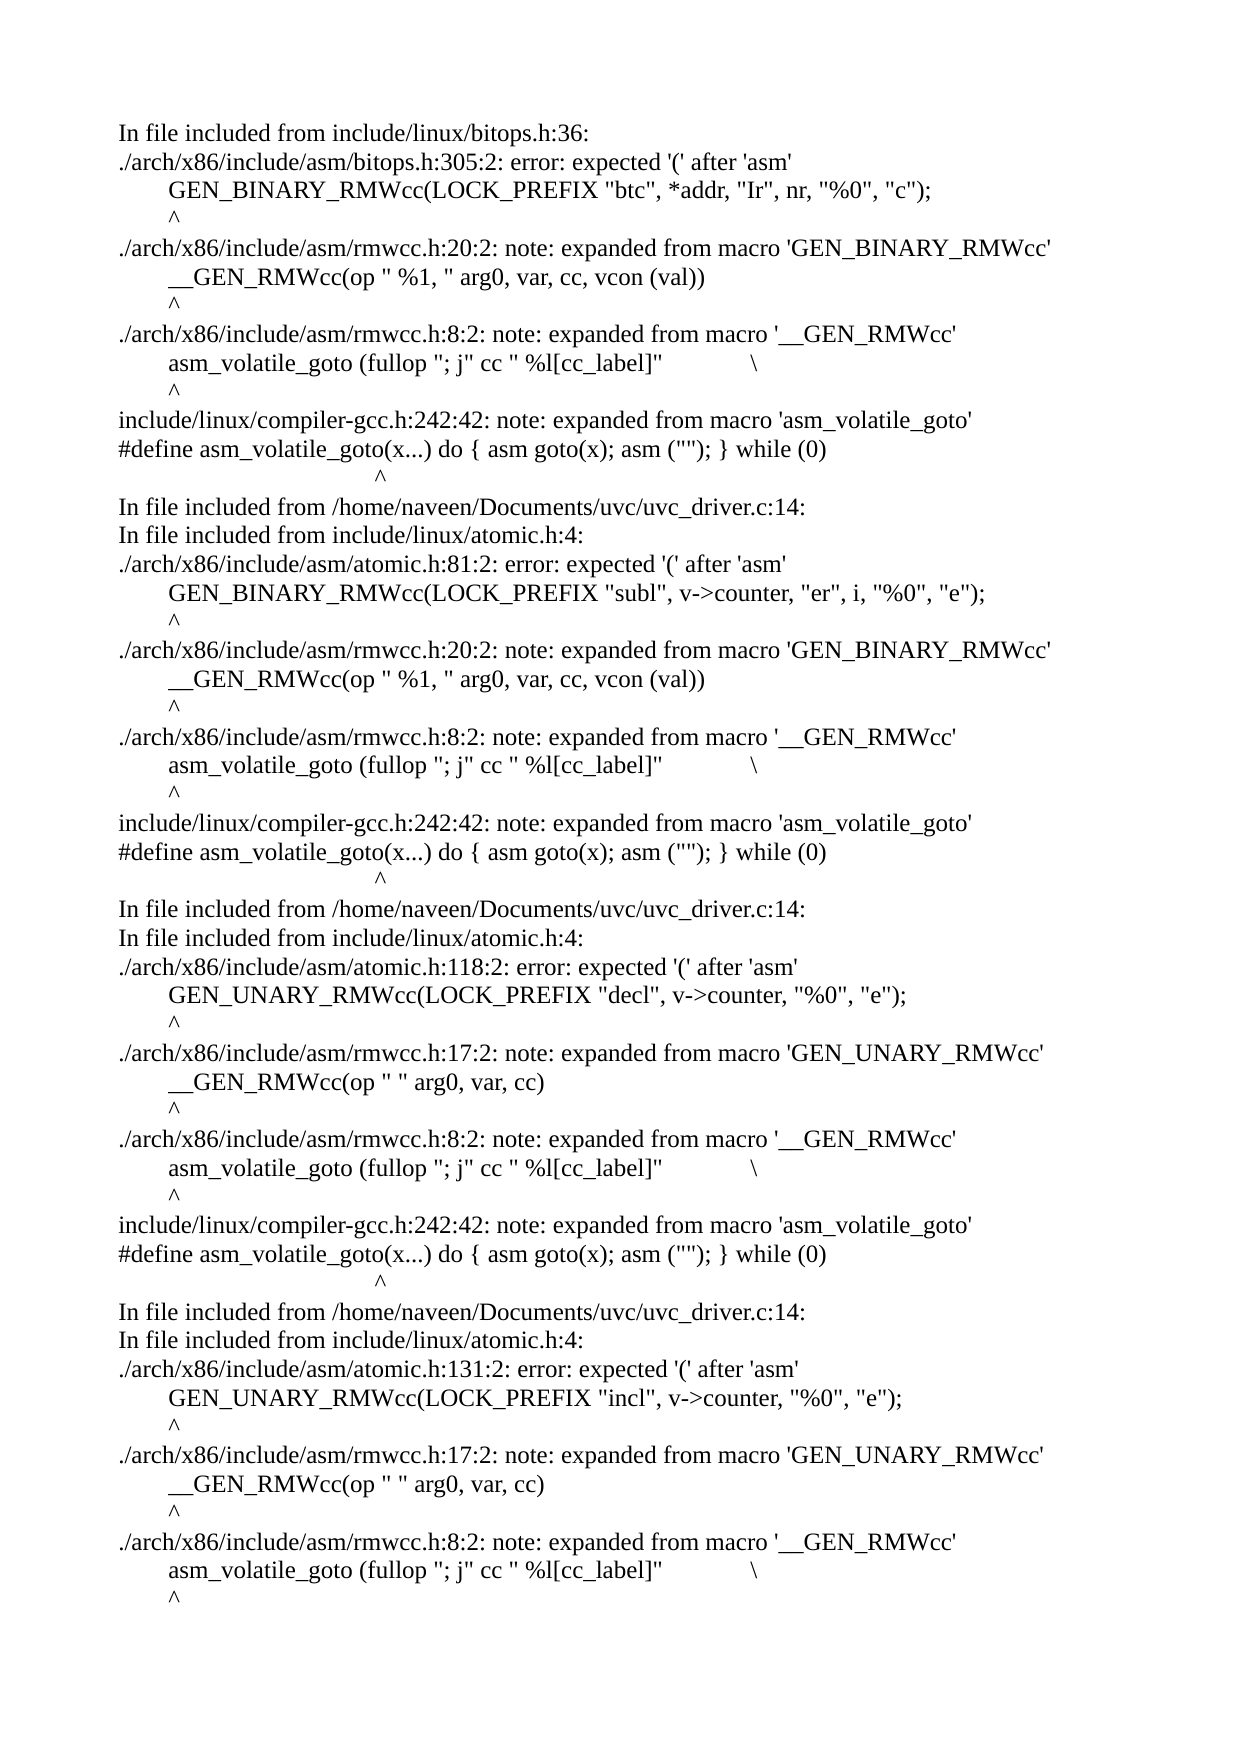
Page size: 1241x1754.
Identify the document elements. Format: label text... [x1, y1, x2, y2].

text ^ [118, 463, 1122, 492]
text ./arch/x86/include/asm/rmwcc.h:8:2: note: expanded from macro '__GEN_RMWcc' [118, 722, 1122, 751]
text __GEN_RMWcc(op " %1, " arg0, var, cc, vcon (val)) [118, 262, 1122, 291]
text GEN_UNARY_RMWcc(LOCK_PREFIX "decl", v->counter, "%0", "e"); [118, 981, 1122, 1009]
text __GEN_RMWcc(op " " arg0, var, cc) [118, 1067, 1122, 1096]
text asm_volatile_goto (fullop "; j" cc " %l[cc_label]" \ [118, 1153, 1122, 1182]
text In file included from include/linux/atomic.h:4: [118, 1326, 1122, 1354]
text ^ [118, 204, 1122, 233]
text ^ [118, 291, 1122, 319]
text GEN_BINARY_RMWcc(LOCK_PREFIX "subl", v->counter, "er", i, "%0", "e"); [118, 578, 1122, 607]
text ^ [118, 1584, 1122, 1613]
text ./arch/x86/include/asm/atomic.h:81:2: error: expected '(' after 'asm' [118, 549, 1122, 578]
text __GEN_RMWcc(op " " arg0, var, cc) [118, 1469, 1122, 1498]
text ./arch/x86/include/asm/rmwcc.h:8:2: note: expanded from macro '__GEN_RMWcc' [118, 319, 1122, 348]
text ^ [118, 866, 1122, 894]
text asm_volatile_goto (fullop "; j" cc " %l[cc_label]" \ [118, 348, 1122, 377]
text include/linux/compiler-gcc.h:242:42: note: expanded from macro 'asm_volatile_goto' [118, 1211, 1122, 1239]
text In file included from include/linux/atomic.h:4: [118, 923, 1122, 952]
text In file included from /home/naveen/Documents/uvc/uvc_driver.c:14: [118, 894, 1122, 923]
text __GEN_RMWcc(op " %1, " arg0, var, cc, vcon (val)) [118, 664, 1122, 693]
text ./arch/x86/include/asm/atomic.h:131:2: error: expected '(' after 'asm' [118, 1354, 1122, 1383]
text ^ [118, 1268, 1122, 1297]
text ./arch/x86/include/asm/rmwcc.h:17:2: note: expanded from macro 'GEN_UNARY_RMWcc' [118, 1038, 1122, 1067]
text ./arch/x86/include/asm/atomic.h:118:2: error: expected '(' after 'asm' [118, 952, 1122, 981]
text ./arch/x86/include/asm/bitops.h:305:2: error: expected '(' after 'asm' [118, 147, 1122, 176]
text asm_volatile_goto (fullop "; j" cc " %l[cc_label]" \ [118, 751, 1122, 779]
text #define asm_volatile_goto(x...) do { asm goto(x); asm (""); } while (0) [118, 434, 1122, 463]
text In file included from include/linux/bitops.h:36: [118, 118, 1122, 147]
text ^ [118, 1182, 1122, 1211]
text include/linux/compiler-gcc.h:242:42: note: expanded from macro 'asm_volatile_goto' [118, 406, 1122, 434]
text ./arch/x86/include/asm/rmwcc.h:17:2: note: expanded from macro 'GEN_UNARY_RMWcc' [118, 1441, 1122, 1469]
text #define asm_volatile_goto(x...) do { asm goto(x); asm (""); } while (0) [118, 837, 1122, 866]
text In file included from include/linux/atomic.h:4: [118, 521, 1122, 549]
text In file included from /home/naveen/Documents/uvc/uvc_driver.c:14: [118, 492, 1122, 521]
text ^ [118, 1096, 1122, 1124]
text #define asm_volatile_goto(x...) do { asm goto(x); asm (""); } while (0) [118, 1239, 1122, 1268]
text ./arch/x86/include/asm/rmwcc.h:20:2: note: expanded from macro 'GEN_BINARY_RMWcc' [118, 636, 1122, 664]
text include/linux/compiler-gcc.h:242:42: note: expanded from macro 'asm_volatile_goto' [118, 808, 1122, 837]
text GEN_UNARY_RMWcc(LOCK_PREFIX "incl", v->counter, "%0", "e"); [118, 1383, 1122, 1412]
text ^ [118, 607, 1122, 636]
text ^ [118, 779, 1122, 808]
text ^ [118, 377, 1122, 406]
text ^ [118, 1412, 1122, 1441]
text ^ [118, 1498, 1122, 1527]
text asm_volatile_goto (fullop "; j" cc " %l[cc_label]" \ [118, 1556, 1122, 1584]
text ./arch/x86/include/asm/rmwcc.h:20:2: note: expanded from macro 'GEN_BINARY_RMWcc' [118, 233, 1122, 262]
text ^ [118, 1009, 1122, 1038]
text ./arch/x86/include/asm/rmwcc.h:8:2: note: expanded from macro '__GEN_RMWcc' [118, 1527, 1122, 1556]
text GEN_BINARY_RMWcc(LOCK_PREFIX "btc", *addr, "Ir", nr, "%0", "c"); [118, 176, 1122, 204]
text ^ [118, 693, 1122, 722]
text ./arch/x86/include/asm/rmwcc.h:8:2: note: expanded from macro '__GEN_RMWcc' [118, 1124, 1122, 1153]
text In file included from /home/naveen/Documents/uvc/uvc_driver.c:14: [118, 1297, 1122, 1326]
